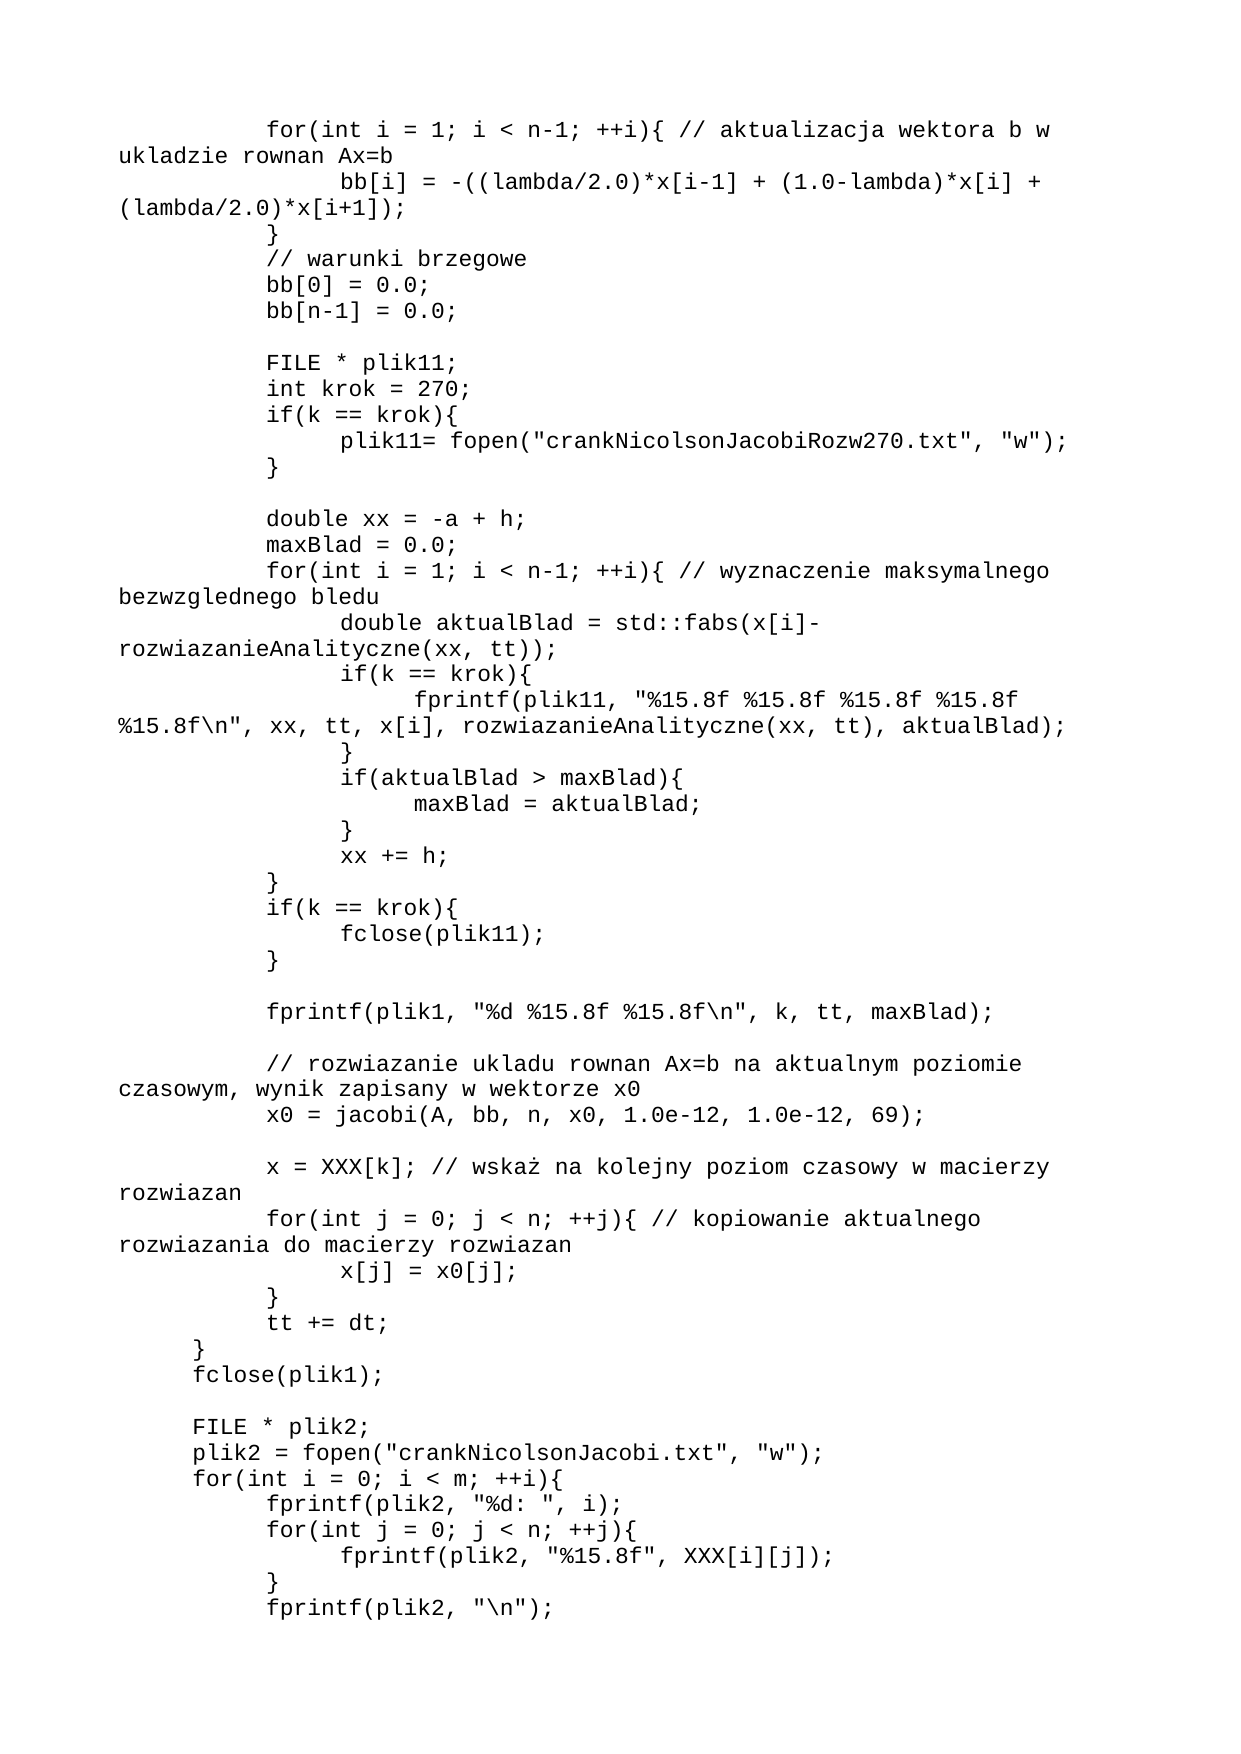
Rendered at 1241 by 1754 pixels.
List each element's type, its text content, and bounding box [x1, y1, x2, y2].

text x = XXX[k]; // wskaż na kolejny poziom czasowy w macierzy rozwiazan [118, 1156, 1122, 1207]
text } [118, 1571, 1122, 1597]
text fprintf(plik2, "%15.8f", XXX[i][j]); [118, 1545, 1122, 1571]
text for(int i = 0; i < m; ++i){ [118, 1467, 1122, 1493]
text fprintf(plik2, "%d: ", i); [118, 1493, 1122, 1519]
text // warunki brzegowe [118, 248, 1122, 274]
text double xx = -a + h; [118, 507, 1122, 533]
text } [118, 222, 1122, 248]
text double aktualBlad = std::fabs(x[i]-rozwiazanieAnalityczne(xx, tt)); [118, 611, 1122, 663]
text } [118, 818, 1122, 844]
text fclose(plik11); [118, 922, 1122, 948]
text bb[i] = -((lambda/2.0)*x[i-1] + (1.0-lambda)*x[i] + (lambda/2.0)*x[i+1]); [118, 170, 1122, 222]
text x[j] = x0[j]; [118, 1259, 1122, 1285]
text if(k == krok){ [118, 403, 1122, 429]
text plik2 = fopen("crankNicolsonJacobi.txt", "w"); [118, 1441, 1122, 1467]
text tt += dt; [118, 1311, 1122, 1337]
text fprintf(plik2, "\n"); [118, 1597, 1122, 1622]
text FILE * plik11; [118, 352, 1122, 377]
text } [118, 741, 1122, 767]
text bb[n-1] = 0.0; [118, 300, 1122, 326]
text maxBlad = aktualBlad; [118, 792, 1122, 818]
text for(int j = 0; j < n; ++j){ // kopiowanie aktualnego rozwiazania do macierzy rozwiazan [118, 1207, 1122, 1259]
text FILE * plik2; [118, 1415, 1122, 1441]
text fclose(plik1); [118, 1363, 1122, 1389]
text if(aktualBlad > maxBlad){ [118, 767, 1122, 792]
text if(k == krok){ [118, 896, 1122, 922]
text int krok = 270; [118, 377, 1122, 403]
text plik11= fopen("crankNicolsonJacobiRozw270.txt", "w"); [118, 429, 1122, 455]
text } [118, 455, 1122, 481]
text bb[0] = 0.0; [118, 274, 1122, 300]
text } [118, 1285, 1122, 1311]
text for(int i = 1; i < n-1; ++i){ // wyznaczenie maksymalnego bezwzglednego bledu [118, 559, 1122, 611]
text if(k == krok){ [118, 663, 1122, 689]
text maxBlad = 0.0; [118, 533, 1122, 559]
text fprintf(plik11, "%15.8f %15.8f %15.8f %15.8f %15.8f\n", xx, tt, x[i], rozwiazanieAnalityczne(xx, tt), aktualBlad); [118, 689, 1122, 741]
text x0 = jacobi(A, bb, n, x0, 1.0e-12, 1.0e-12, 69); [118, 1104, 1122, 1130]
text } [118, 948, 1122, 974]
text xx += h; [118, 844, 1122, 870]
text } [118, 1337, 1122, 1363]
text for(int i = 1; i < n-1; ++i){ // aktualizacja wektora b w ukladzie rownan Ax=b [118, 118, 1122, 170]
text for(int j = 0; j < n; ++j){ [118, 1519, 1122, 1545]
text fprintf(plik1, "%d %15.8f %15.8f\n", k, tt, maxBlad); [118, 1000, 1122, 1026]
text // rozwiazanie ukladu rownan Ax=b na aktualnym poziomie czasowym, wynik zapisany w wektorze x0 [118, 1052, 1122, 1104]
text } [118, 870, 1122, 896]
